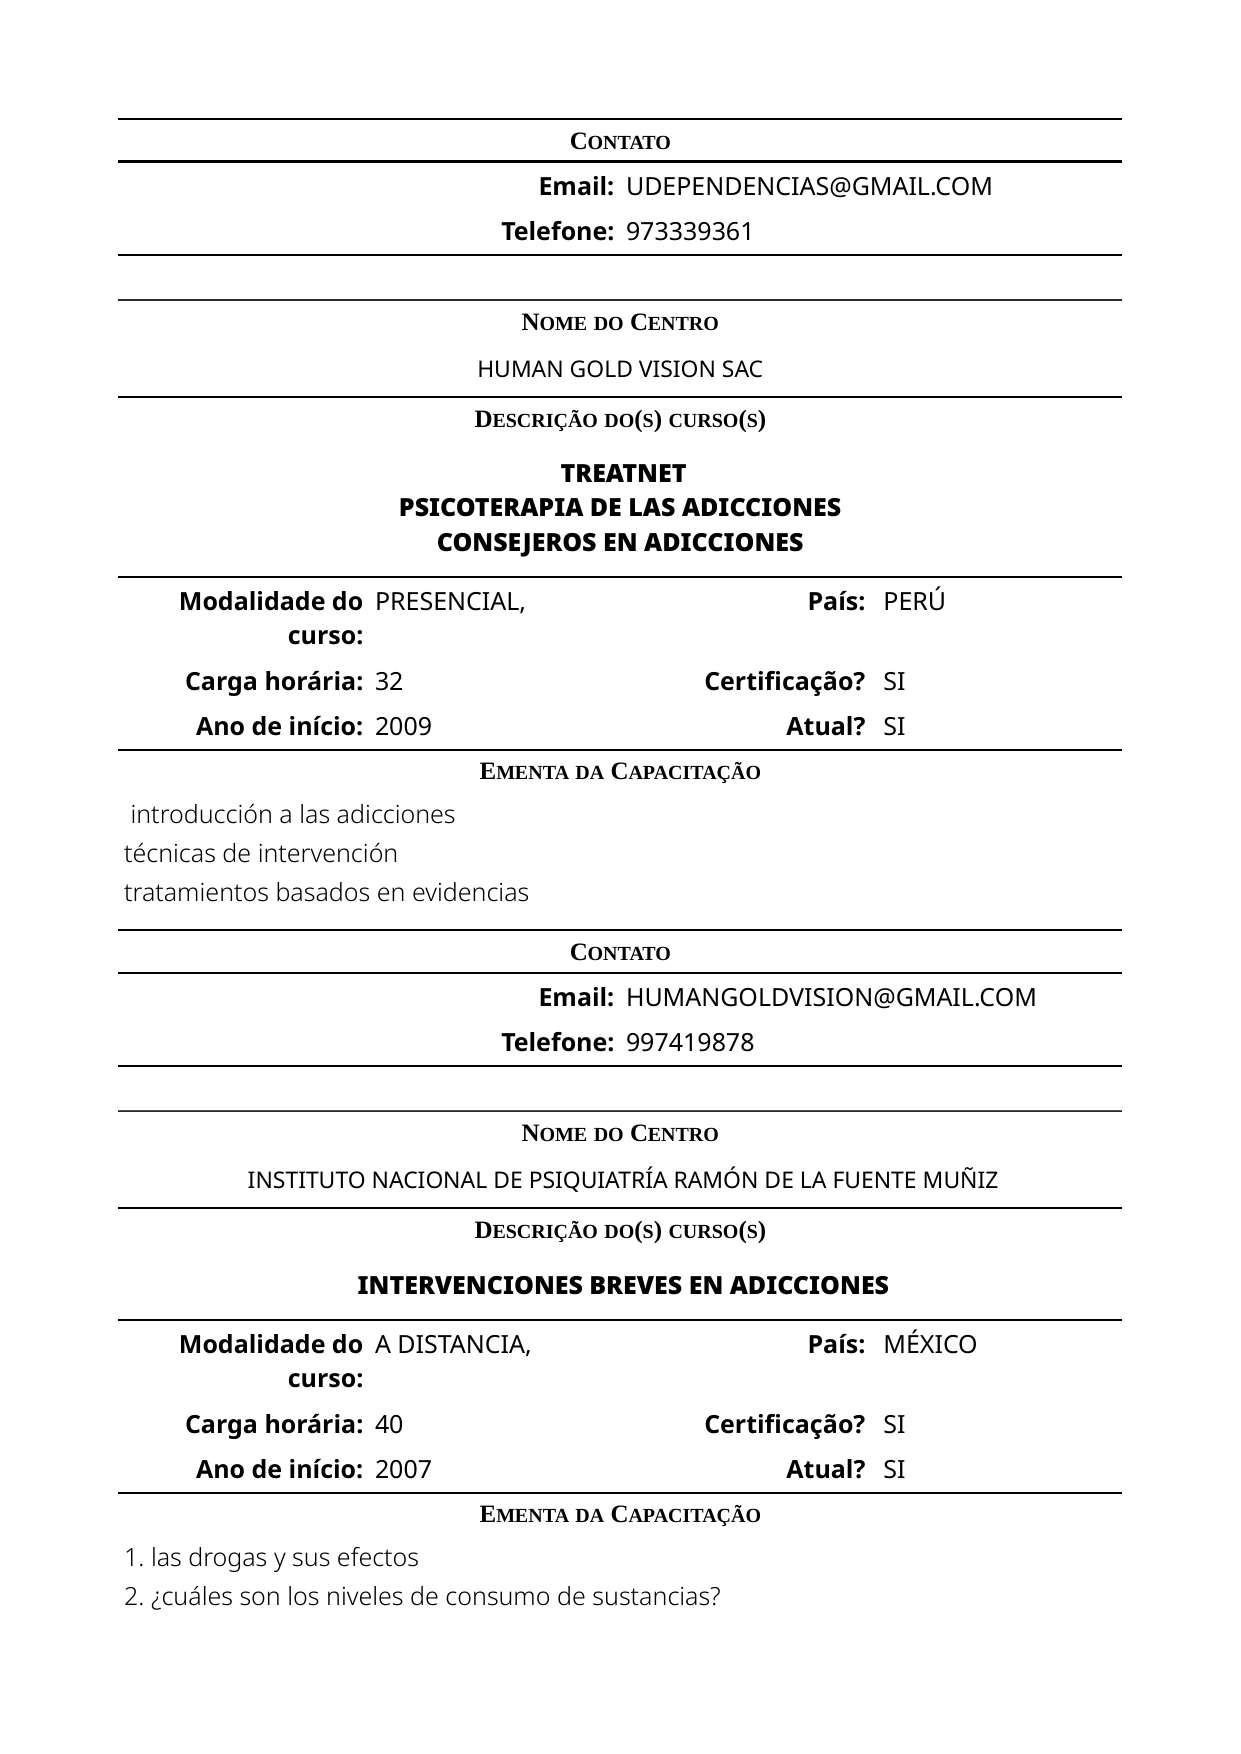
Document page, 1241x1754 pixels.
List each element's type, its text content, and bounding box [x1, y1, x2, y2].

table_cell Atual? [620, 1446, 871, 1492]
table_cell 2009 [369, 703, 620, 749]
table_cell 2007 [369, 1446, 620, 1492]
table_cell Atual? [620, 703, 871, 749]
table_cell Descrição do(s) curso(s) [118, 1209, 1122, 1249]
table_cell A DISTANCIA, [369, 1321, 620, 1401]
table_cell Email: [118, 974, 620, 1019]
table_cell Carga horária: [118, 1401, 369, 1446]
table_cell 973339361 [620, 208, 1122, 253]
table_cell Contato [118, 931, 1122, 972]
table_cell Certificação? [620, 658, 871, 703]
table_cell TREATNET PSICOTERAPIA DE LAS ADICCIONES CONSEJEROS EN ADICCIONES [118, 438, 1122, 576]
table_cell UDEPENDENCIAS@GMAIL.COM [620, 163, 1122, 208]
table_cell Certificação? [620, 1401, 871, 1446]
table_cell Telefone: [118, 208, 620, 253]
table_cell Modalidade do curso: [118, 1321, 369, 1401]
table_cell INSTITUTO NACIONAL DE PSIQUIATRÍA RAMÓN DE LA FUENTE MUÑIZ [118, 1153, 1122, 1207]
table_cell 997419878 [620, 1019, 1122, 1065]
table_cell 40 [369, 1401, 620, 1446]
table_cell Contato [118, 120, 1122, 160]
table_cell MÉXICO [871, 1321, 1122, 1401]
table_cell 1. LAS DROGAS Y SUS EFECTOS 2. ¿CUÁLES SON LOS NIVELES DE CONSUMO DE SUSTANCIAS? [118, 1534, 1122, 1619]
table_cell SI [871, 1446, 1122, 1492]
table_cell Email: [118, 163, 620, 208]
table_cell SI [871, 703, 1122, 749]
table_cell 32 [369, 658, 620, 703]
table_cell Ementa da Capacitação [118, 751, 1122, 791]
table_cell INTRODUCCIÓN A LAS ADICCIONES TÉCNICAS DE INTERVENCIÓN TRATAMIENTOS BASADOS EN EVIDENCIAS [118, 791, 1122, 929]
table_cell HUMANGOLDVISION@GMAIL.COM [620, 974, 1122, 1019]
table_cell SI [871, 1401, 1122, 1446]
table_cell Telefone: [118, 1019, 620, 1065]
table_cell Ano de início: [118, 703, 369, 749]
table_cell Ementa da Capacitação [118, 1494, 1122, 1534]
table_cell Descrição do(s) curso(s) [118, 398, 1122, 438]
table_cell PRESENCIAL, [369, 578, 620, 658]
table_cell INTERVENCIONES BREVES EN ADICCIONES [118, 1250, 1122, 1319]
table_cell País: [620, 578, 871, 658]
table_cell SI [871, 658, 1122, 703]
table_cell Ano de início: [118, 1446, 369, 1492]
table_cell HUMAN GOLD VISION SAC [118, 341, 1122, 396]
table_cell País: [620, 1321, 871, 1401]
table_cell Carga horária: [118, 658, 369, 703]
table_header Nome do Centro [118, 302, 1122, 341]
table_header Nome do Centro [118, 1113, 1122, 1152]
table_cell PERÚ [871, 578, 1122, 658]
table_cell Modalidade do curso: [118, 578, 369, 658]
